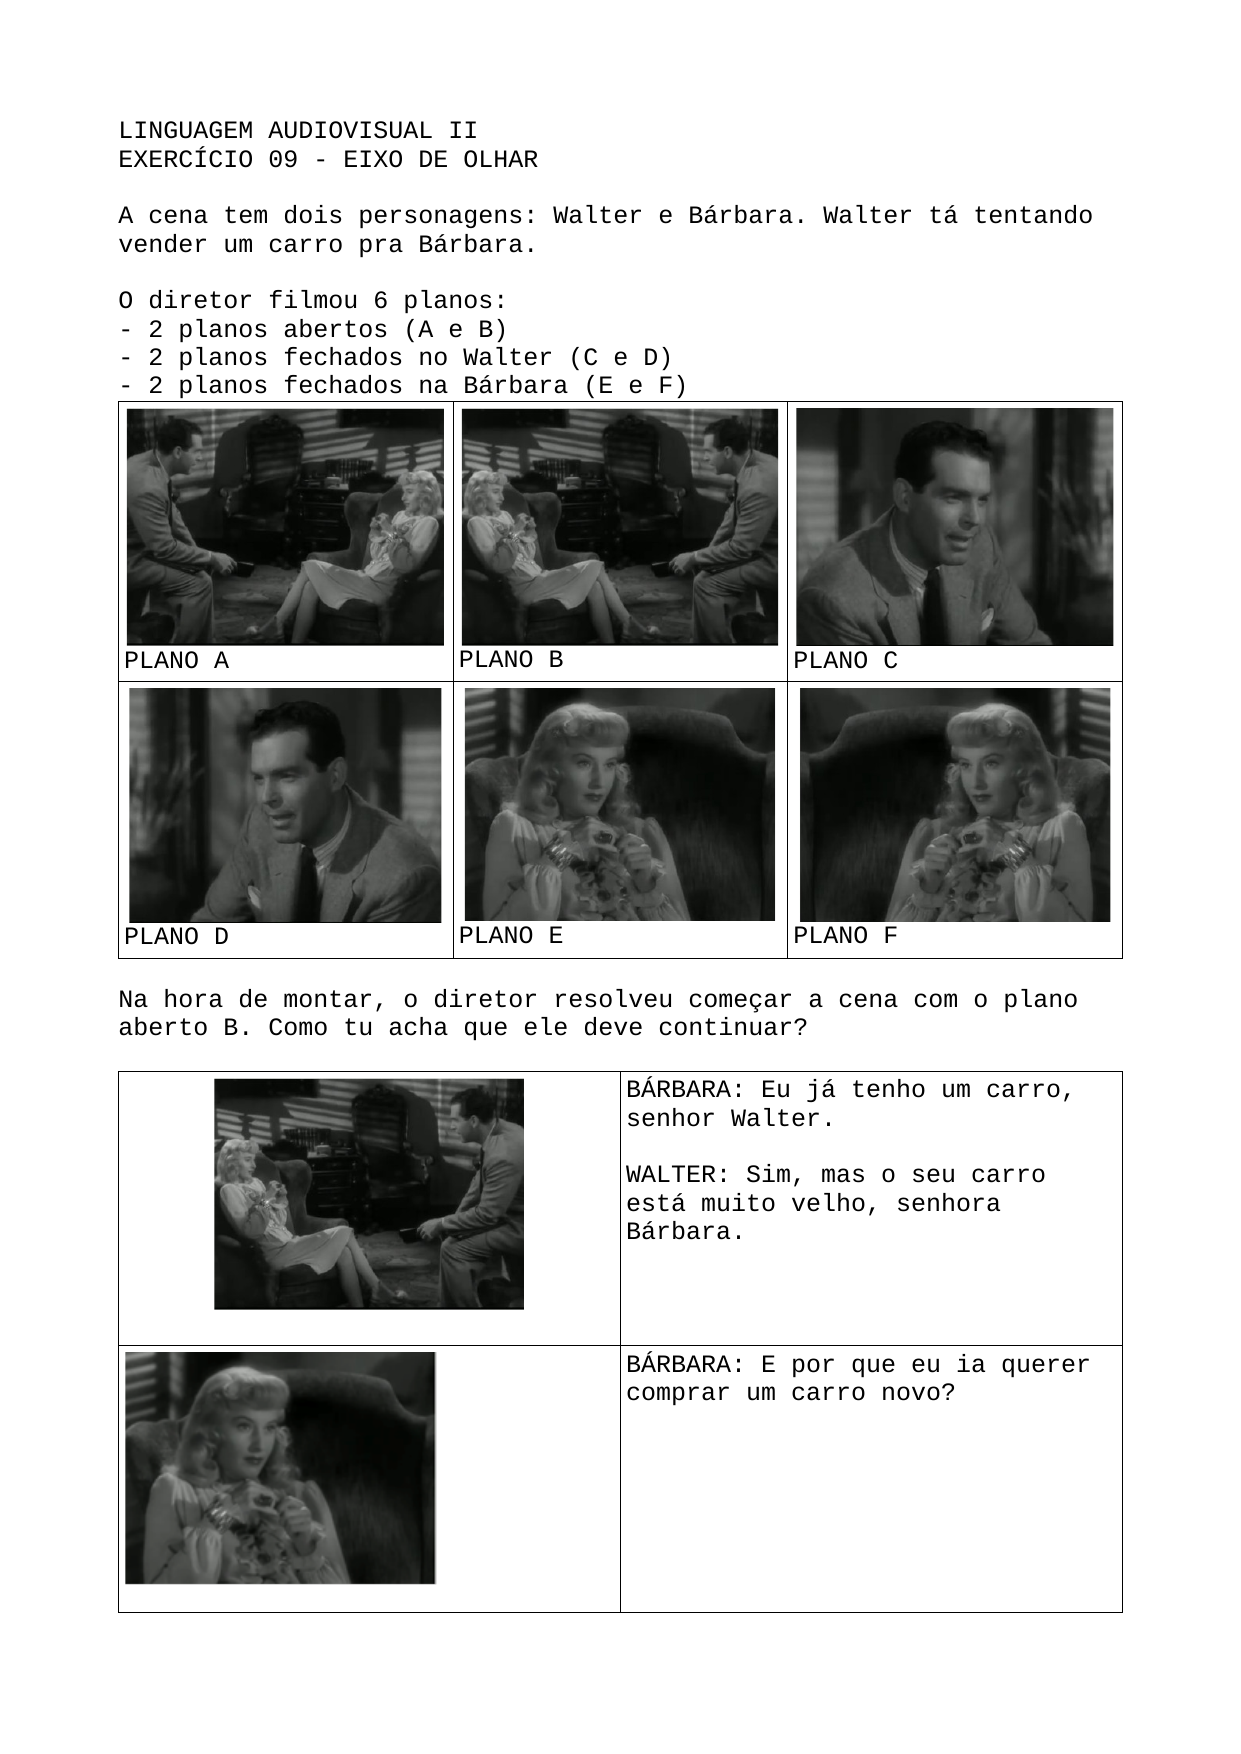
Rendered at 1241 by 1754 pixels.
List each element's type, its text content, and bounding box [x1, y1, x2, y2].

picture [796, 408, 1114, 646]
table_header [119, 1072, 620, 1345]
table_cell BÁRBARA: E por que eu ia querer comprar um carro novo? [621, 1346, 1122, 1612]
text - 2 planos fechados no Walter (C e D) [118, 345, 1122, 373]
table_cell PLANO E [454, 682, 787, 958]
table_header BÁRBARA: Eu já tenho um carro, senhor Walter. WALTER: Sim, mas o seu carro está muito velho, senhora Bárbara. [621, 1072, 1122, 1345]
text EXERCÍCIO 09 - EIXO DE OLHAR [118, 146, 1122, 175]
text Na hora de montar, o diretor resolveu começar a cena com o plano aberto B. Como tu acha que ele deve continuar? [118, 986, 1122, 1043]
picture [125, 1352, 438, 1586]
text A cena tem dois personagens: Walter e Bárbara. Walter tá tentando vender um carro pra Bárbara. [118, 203, 1122, 260]
table_cell PLANO D [119, 682, 453, 958]
table_cell [119, 1346, 620, 1612]
table_cell PLANO F [788, 682, 1122, 958]
table_header PLANO A [119, 402, 453, 681]
text O diretor filmou 6 planos: [118, 288, 1122, 316]
picture [129, 688, 442, 923]
text - 2 planos fechados na Bárbara (E e F) [118, 373, 1122, 401]
picture [464, 688, 776, 921]
table_header PLANO C [788, 402, 1122, 681]
table_header PLANO B [454, 402, 787, 681]
picture [214, 1078, 524, 1310]
picture [799, 688, 1111, 922]
text - 2 planos abertos (A e B) [118, 316, 1122, 345]
picture [126, 408, 444, 646]
picture [461, 408, 779, 646]
text LINGUAGEM AUDIOVISUAL II [118, 118, 1122, 146]
